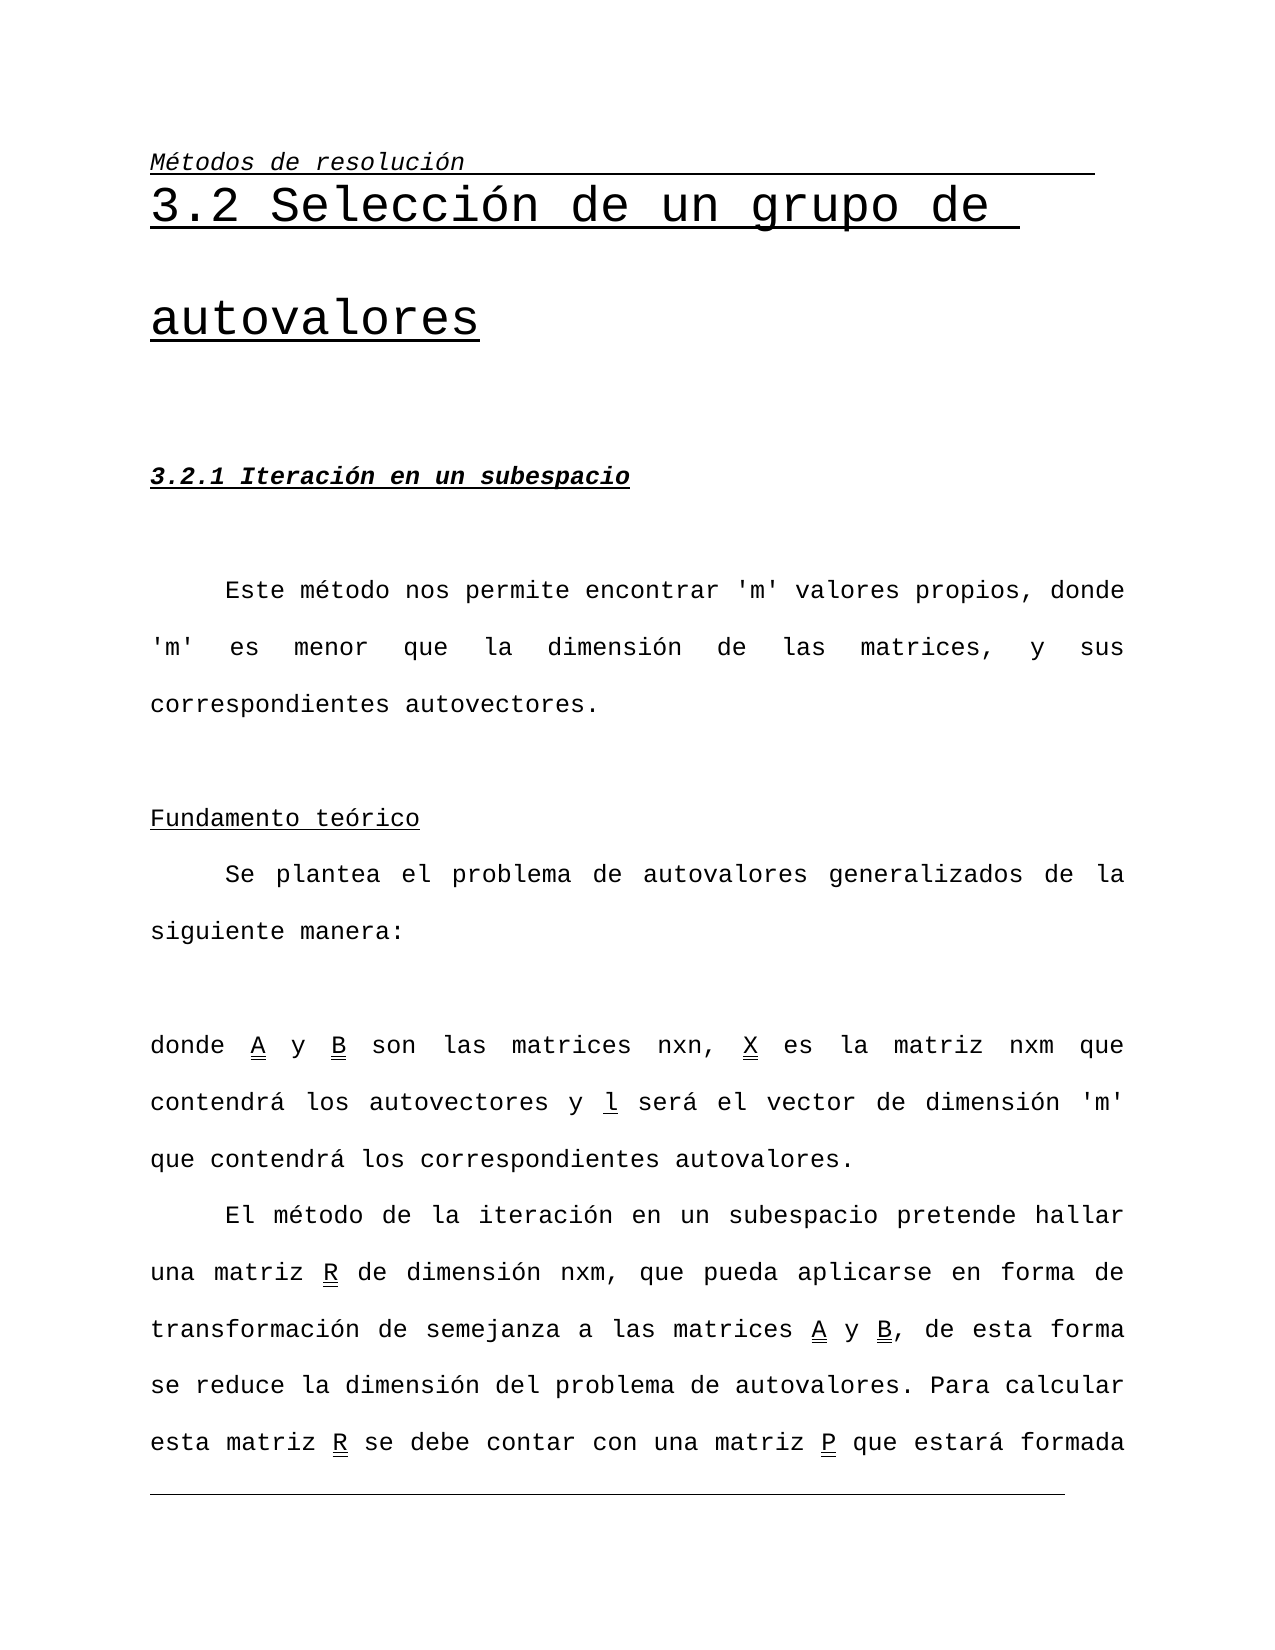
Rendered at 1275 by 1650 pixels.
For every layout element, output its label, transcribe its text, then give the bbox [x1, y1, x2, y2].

text 3.2.1 Iteración en un subespacio [150, 464, 1125, 492]
text donde A y B son las matrices nxn, X es la matriz nxm que contendrá los autovectores y l será el vector de dimensión 'm' que contendrá los correspondientes autovalores. [150, 1033, 1125, 1174]
text Se plantea el problema de autovalores generalizados de la siguiente manera: [150, 862, 1125, 947]
text Este método nos permite encontrar 'm' valores propios, donde 'm' es menor que la dimensión de las matrices, y sus correspondientes autovectores. [150, 578, 1125, 719]
text El método de la iteración en un subespacio pretende hallar una matriz R de dimensión nxm, que pueda aplicarse en forma de transformación de semejanza a las matrices A y B, de esta forma se reduce la dimensión del problema de autovalores. Para calcular esta matriz R se debe contar con una matriz P que estará formada [150, 1203, 1125, 1458]
text 3.2 Selección de un grupo de autovalores [150, 179, 1125, 349]
text Fundamento teórico [150, 805, 1125, 834]
